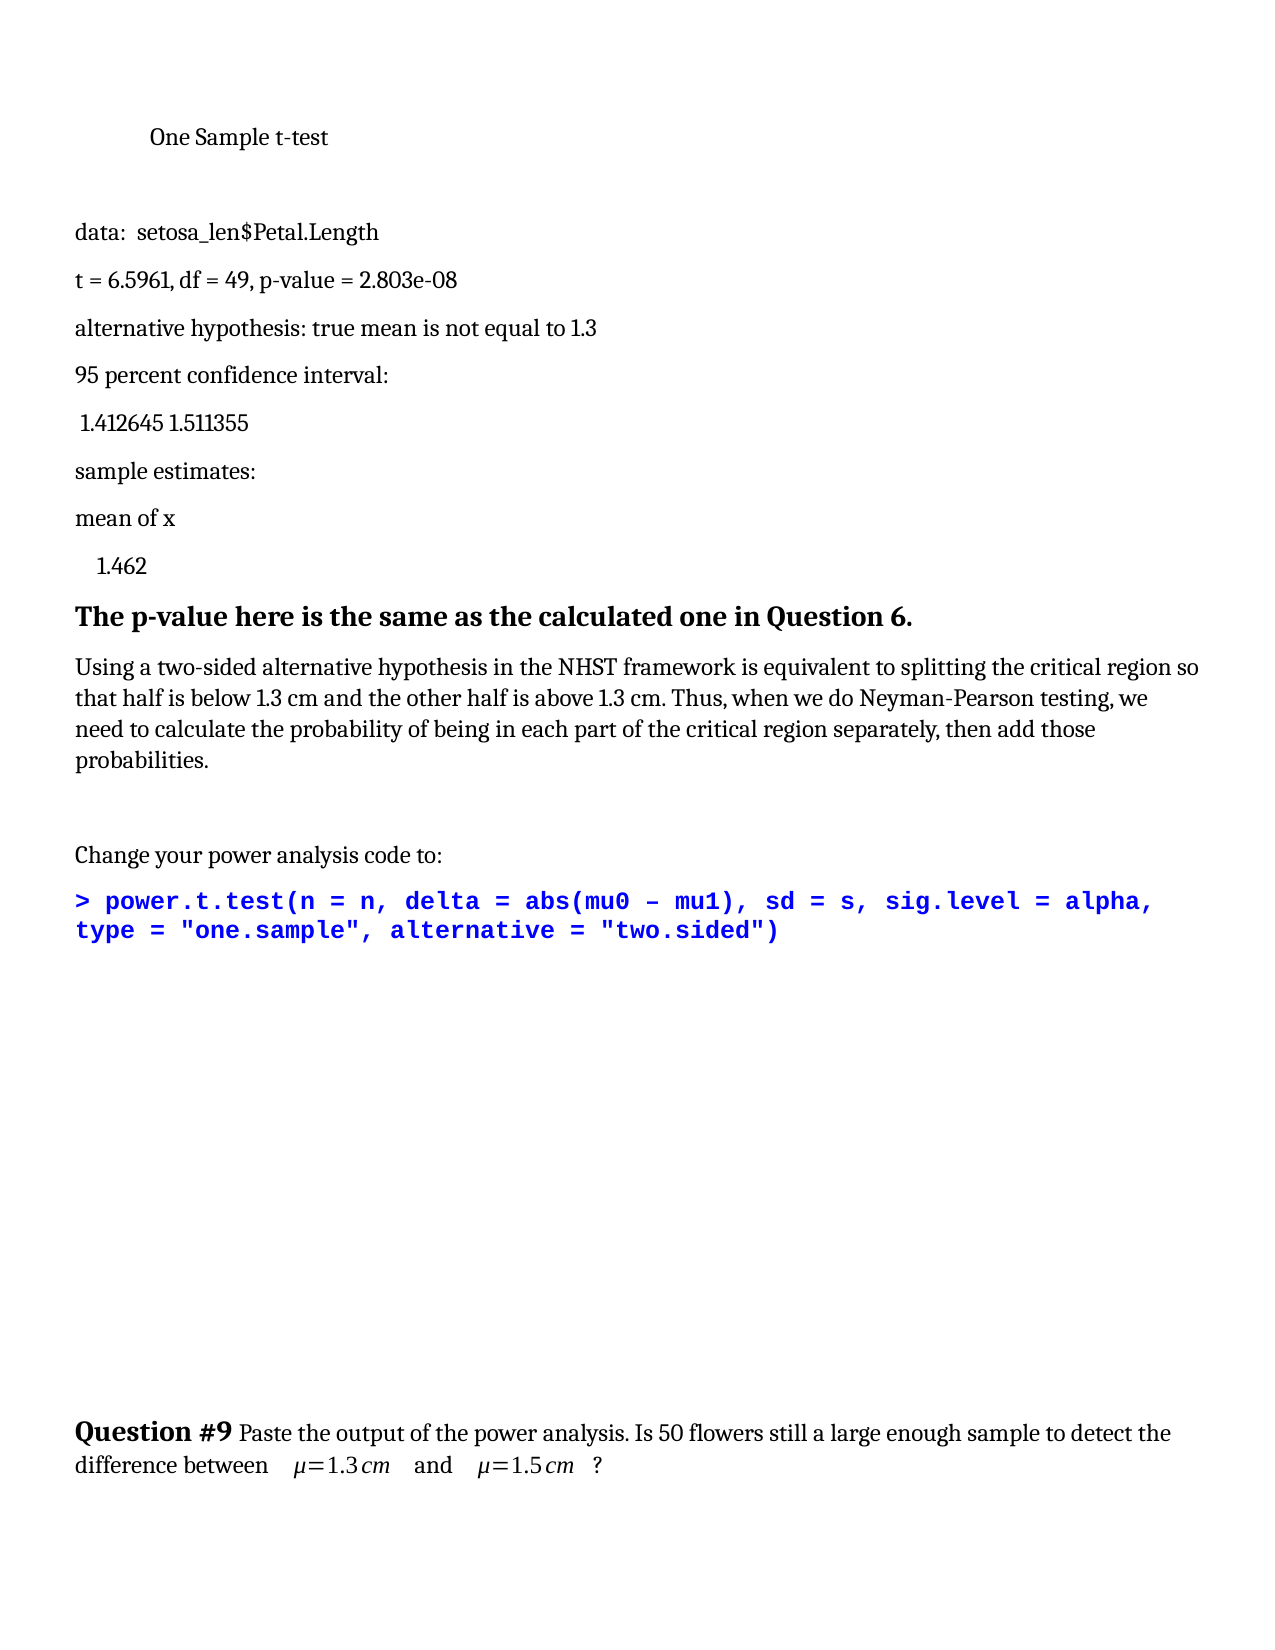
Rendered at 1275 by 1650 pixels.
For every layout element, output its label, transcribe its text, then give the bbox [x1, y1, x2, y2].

text One Sample t-test [75, 123, 1200, 151]
text 1.412645 1.511355 [75, 409, 1200, 438]
text > power.t.test(n = n, delta = abs(mu0 – mu1), sd = s, sig.level = alpha, type = "one.sample", alternative = "two.sided") [75, 889, 1200, 946]
text 95 percent confidence interval: [75, 361, 1200, 390]
text alternative hypothesis: true mean is not equal to 1.3 [75, 313, 1200, 342]
text The p-value here is the same as the calculated one in Question 6. [75, 600, 1200, 633]
text mean of x [75, 504, 1200, 533]
text Change your power analysis code to: [75, 841, 1200, 870]
text Using a two-sided alternative hypothesis in the NHST framework is equivalent to splitting the critical region so that half is below 1.3 cm and the other half is above 1.3 cm. Thus, when we do Neyman-Pearson testing, we need to calculate the probability of being in each part of the critical region separately, then add those probabilities. [75, 653, 1200, 774]
text 1.462 [75, 552, 1200, 581]
text sample estimates: [75, 457, 1200, 485]
text data: setosa_len$Petal.Length [75, 218, 1200, 247]
text Question #9 Paste the output of the power analysis. Is 50 flowers still a large enough sample to detect the difference between and ? [75, 1415, 1200, 1480]
text t = 6.5961, df = 49, p-value = 2.803e-08 [75, 266, 1200, 294]
